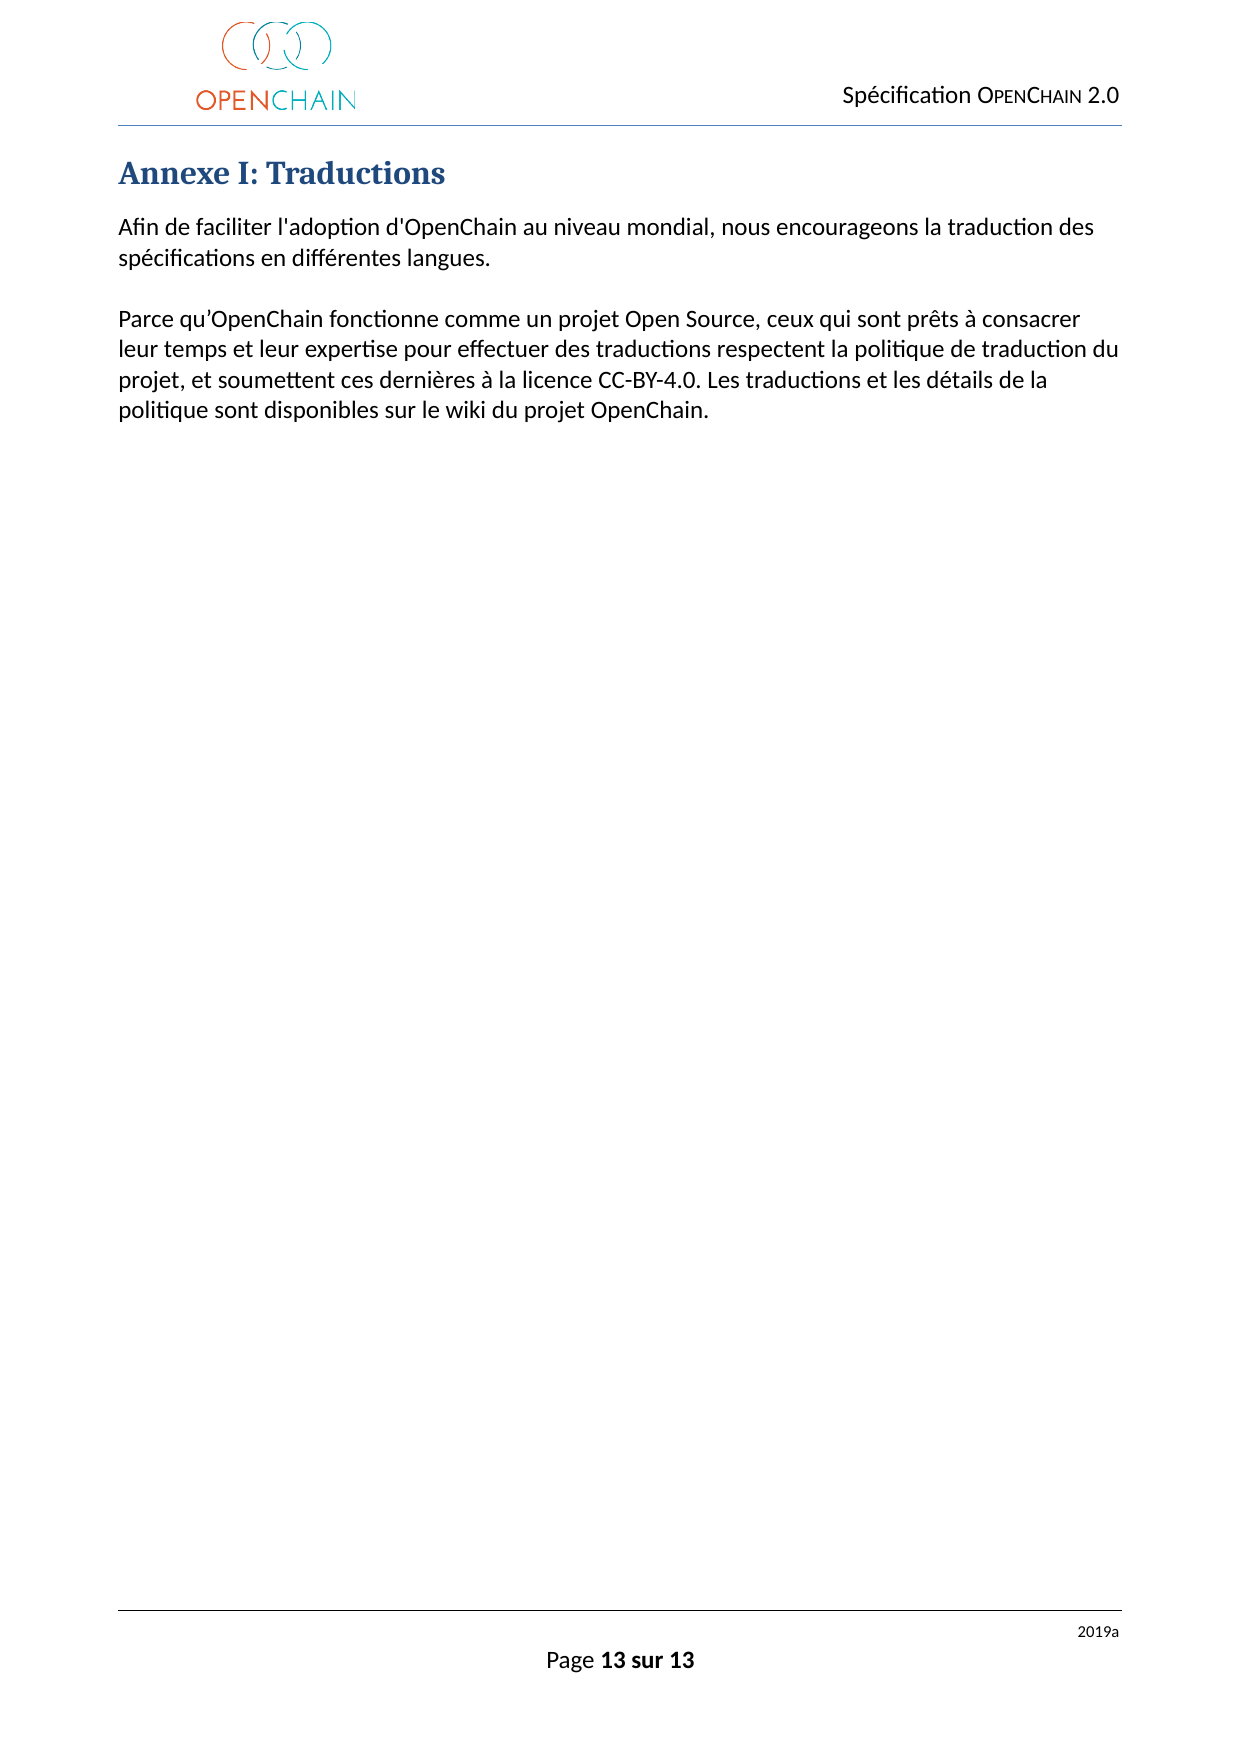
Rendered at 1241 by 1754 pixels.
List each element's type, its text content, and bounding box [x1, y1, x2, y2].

text Afin de faciliter l'adoption d'OpenChain au niveau mondial, nous encourageons la traduction des spécifications en différentes langues. [118, 211, 1122, 272]
text Parce qu’OpenChain fonctionne comme un projet Open Source, ceux qui sont prêts à consacrer leur temps et leur expertise pour effectuer des traductions respectent la politique de traduction du projet, et soumettent ces dernières à la licence CC-BY-4.0. Les traductions et les détails de la politique sont disponibles sur le wiki du projet OpenChain. [118, 303, 1122, 425]
picture [196, 22, 355, 111]
text Annexe I: Traductions [118, 154, 1122, 193]
